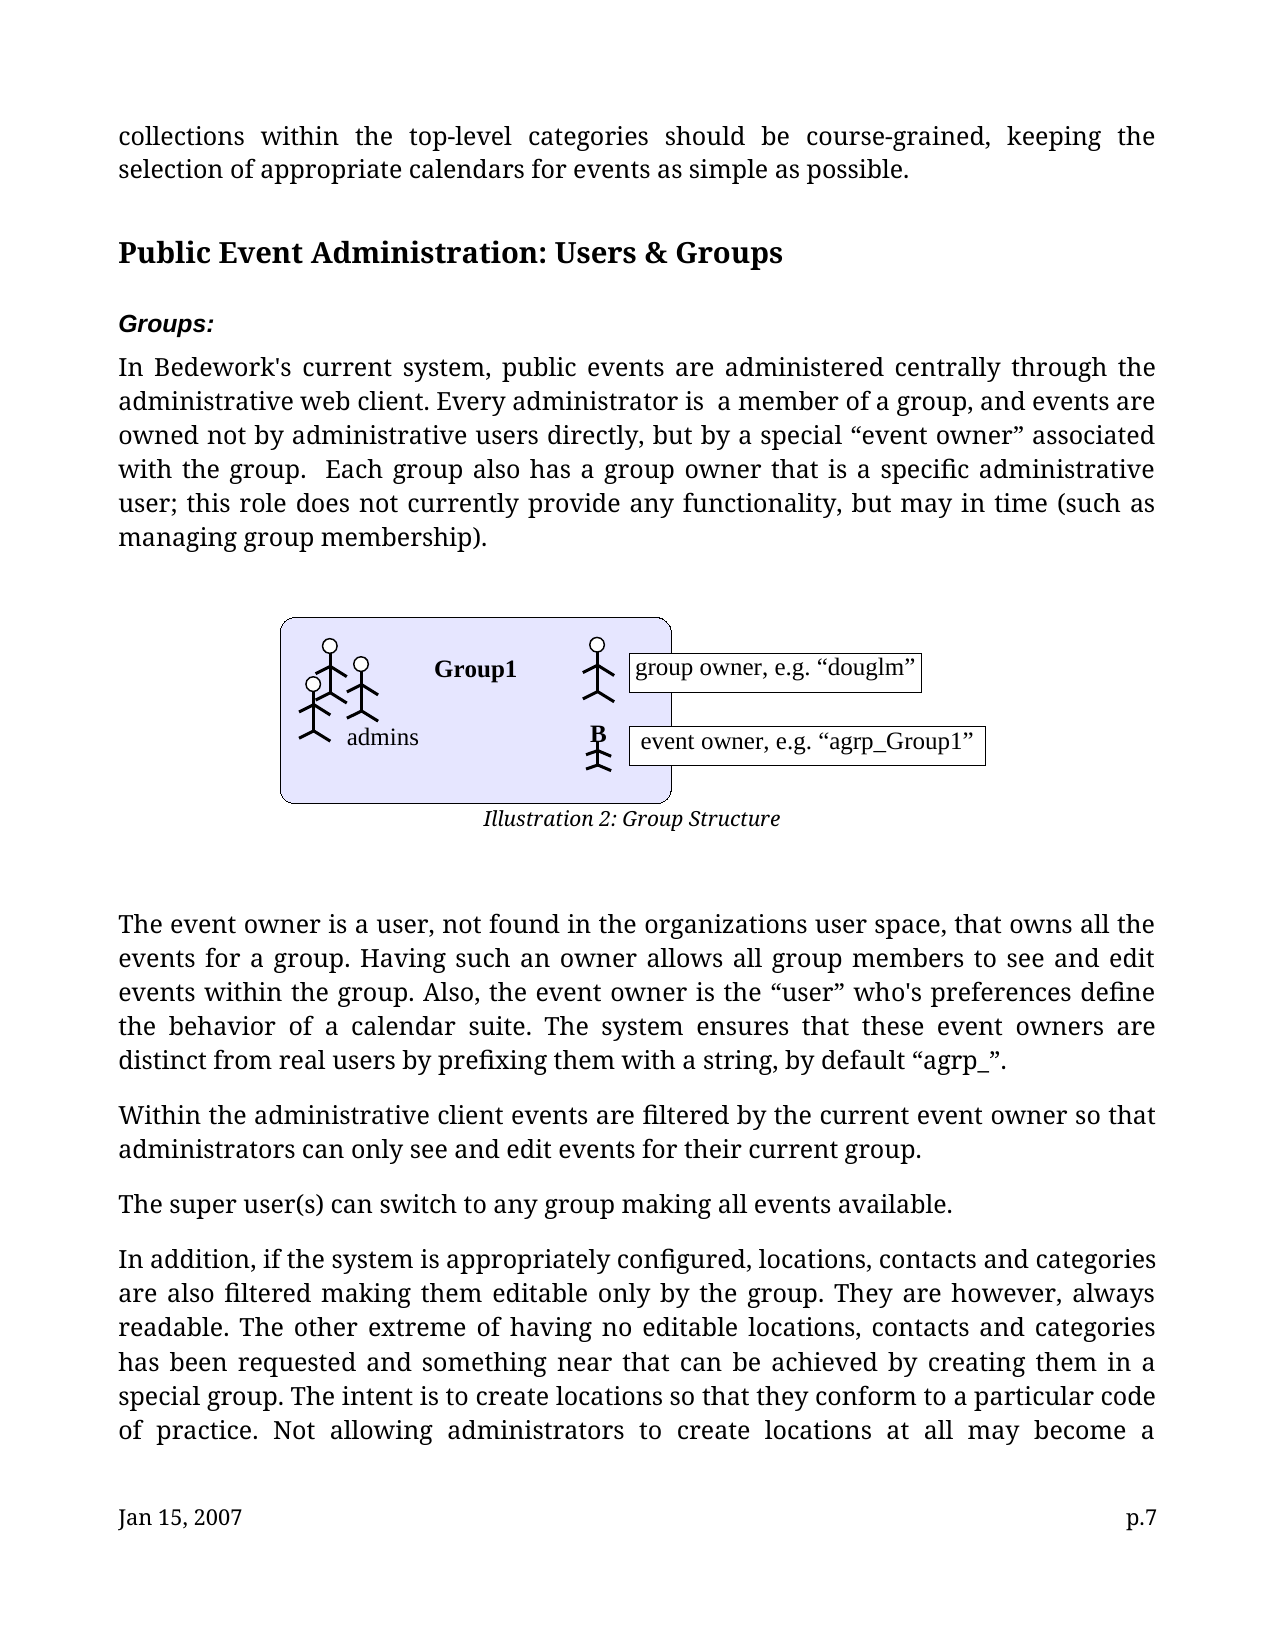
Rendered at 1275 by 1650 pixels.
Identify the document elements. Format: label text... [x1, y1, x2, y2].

text In Bedework's current system, public events are administered centrally through the administrative web client. Every administrator is a member of a group, and events are owned not by administrative users directly, but by a special “event owner” associated with the group. Each group also has a group owner that is a specific administrative user; this role does not currently provide any functionality, but may in time (such as managing group membership). [118, 350, 1157, 554]
subtitle Public Event Administration: Users & Groups [118, 232, 1157, 272]
text Within the administrative client events are filtered by the current event owner so that administrators can only see and edit events for their current group. [118, 1098, 1157, 1166]
text The event owner is a user, not found in the organizations user space, that owns all the events for a group. Having such an owner allows all group members to see and edit events within the group. Also, the event owner is the “user” who's preferences define the behavior of a calendar suite. The system ensures that these event owners are distinct from real users by prefixing them with a string, by default “agrp_”. [118, 906, 1157, 1077]
text collections within the top-level categories should be course-grained, keeping the selection of appropriate calendars for events as simple as possible. [118, 118, 1157, 186]
text In addition, if the system is appropriately configured, locations, contacts and categories are also filtered making them editable only by the group. They are however, always readable. The other extreme of having no editable locations, contacts and categories has been requested and something near that can be achieved by creating them in a special group. The intent is to create locations so that they conform to a particular code of practice. Not allowing administrators to create locations at all may become a [118, 1242, 1157, 1446]
text The super user(s) can switch to any group making all events available. [118, 1187, 1157, 1221]
text Illustration 2: Group Structure [242, 600, 1024, 832]
subtitle Groups: [118, 309, 1157, 337]
